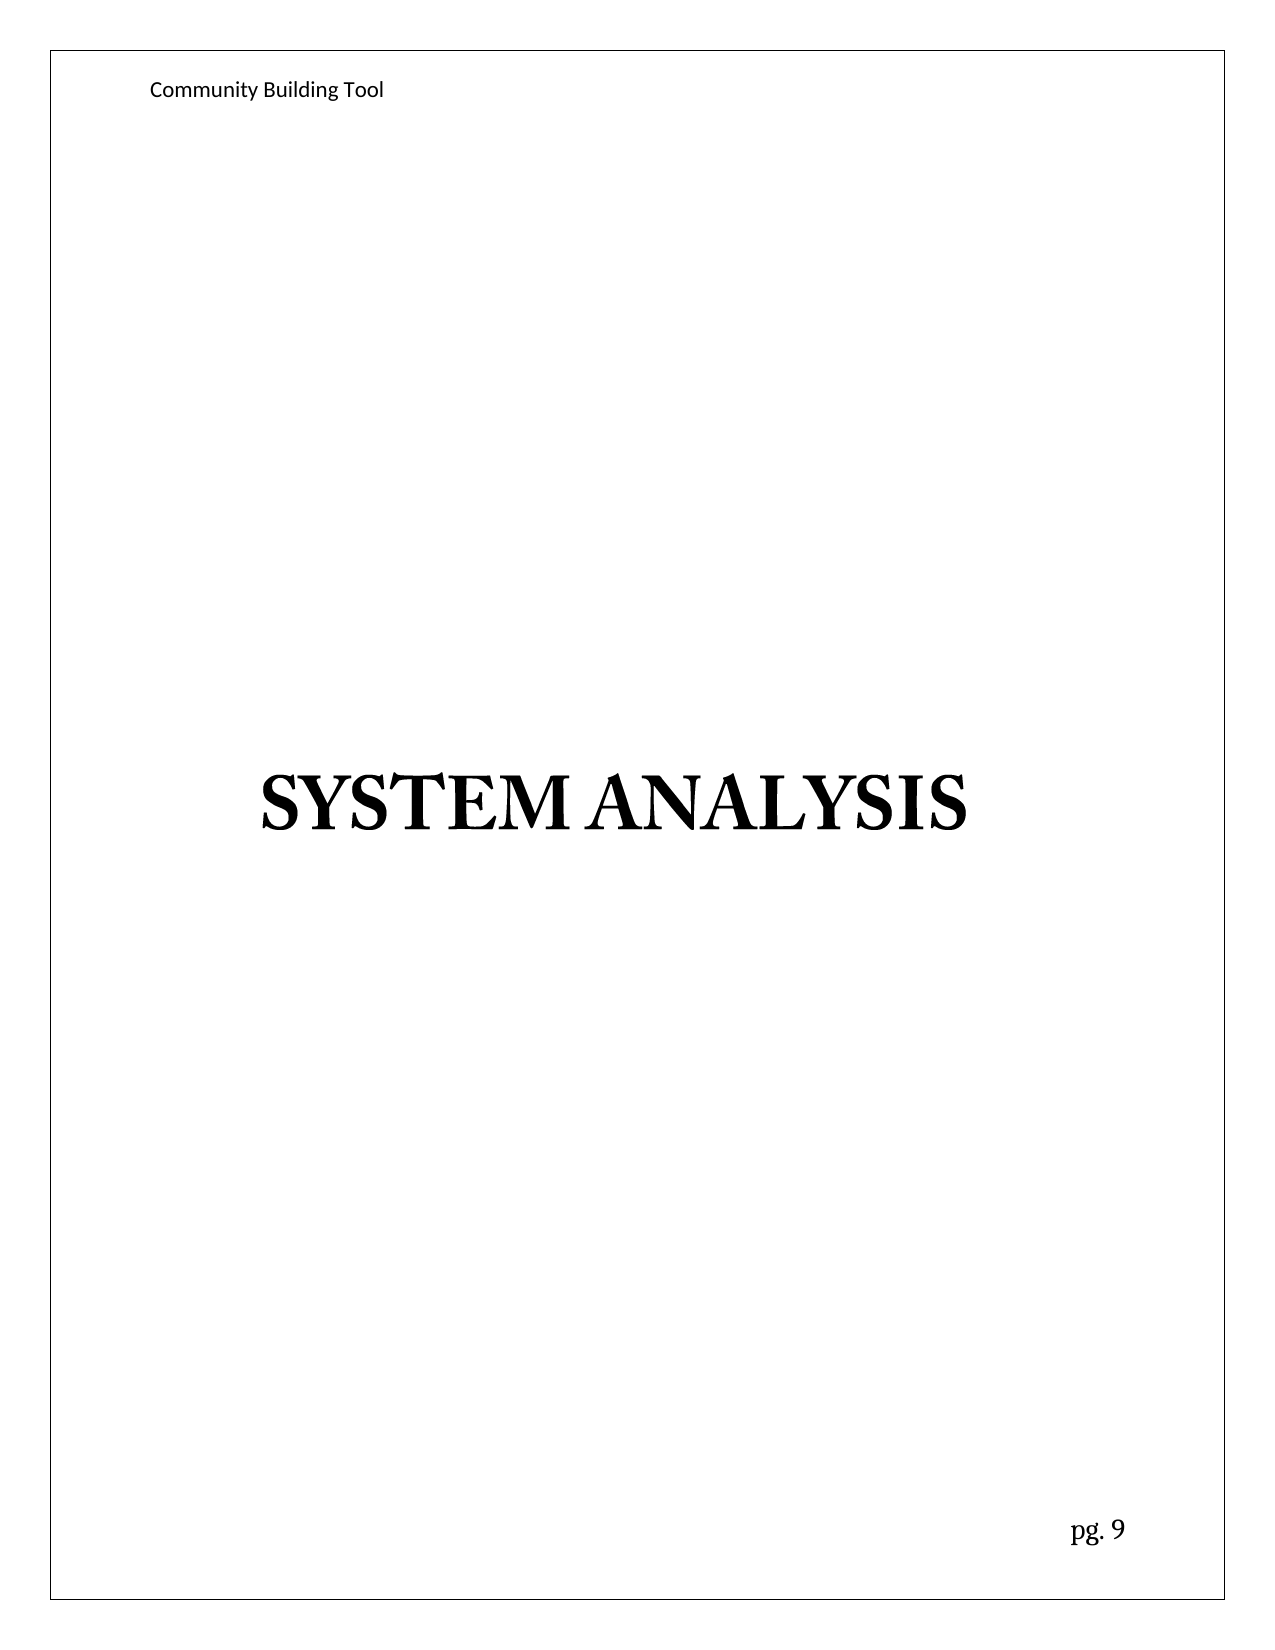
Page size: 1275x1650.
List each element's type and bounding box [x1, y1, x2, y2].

picture [258, 753, 1017, 882]
